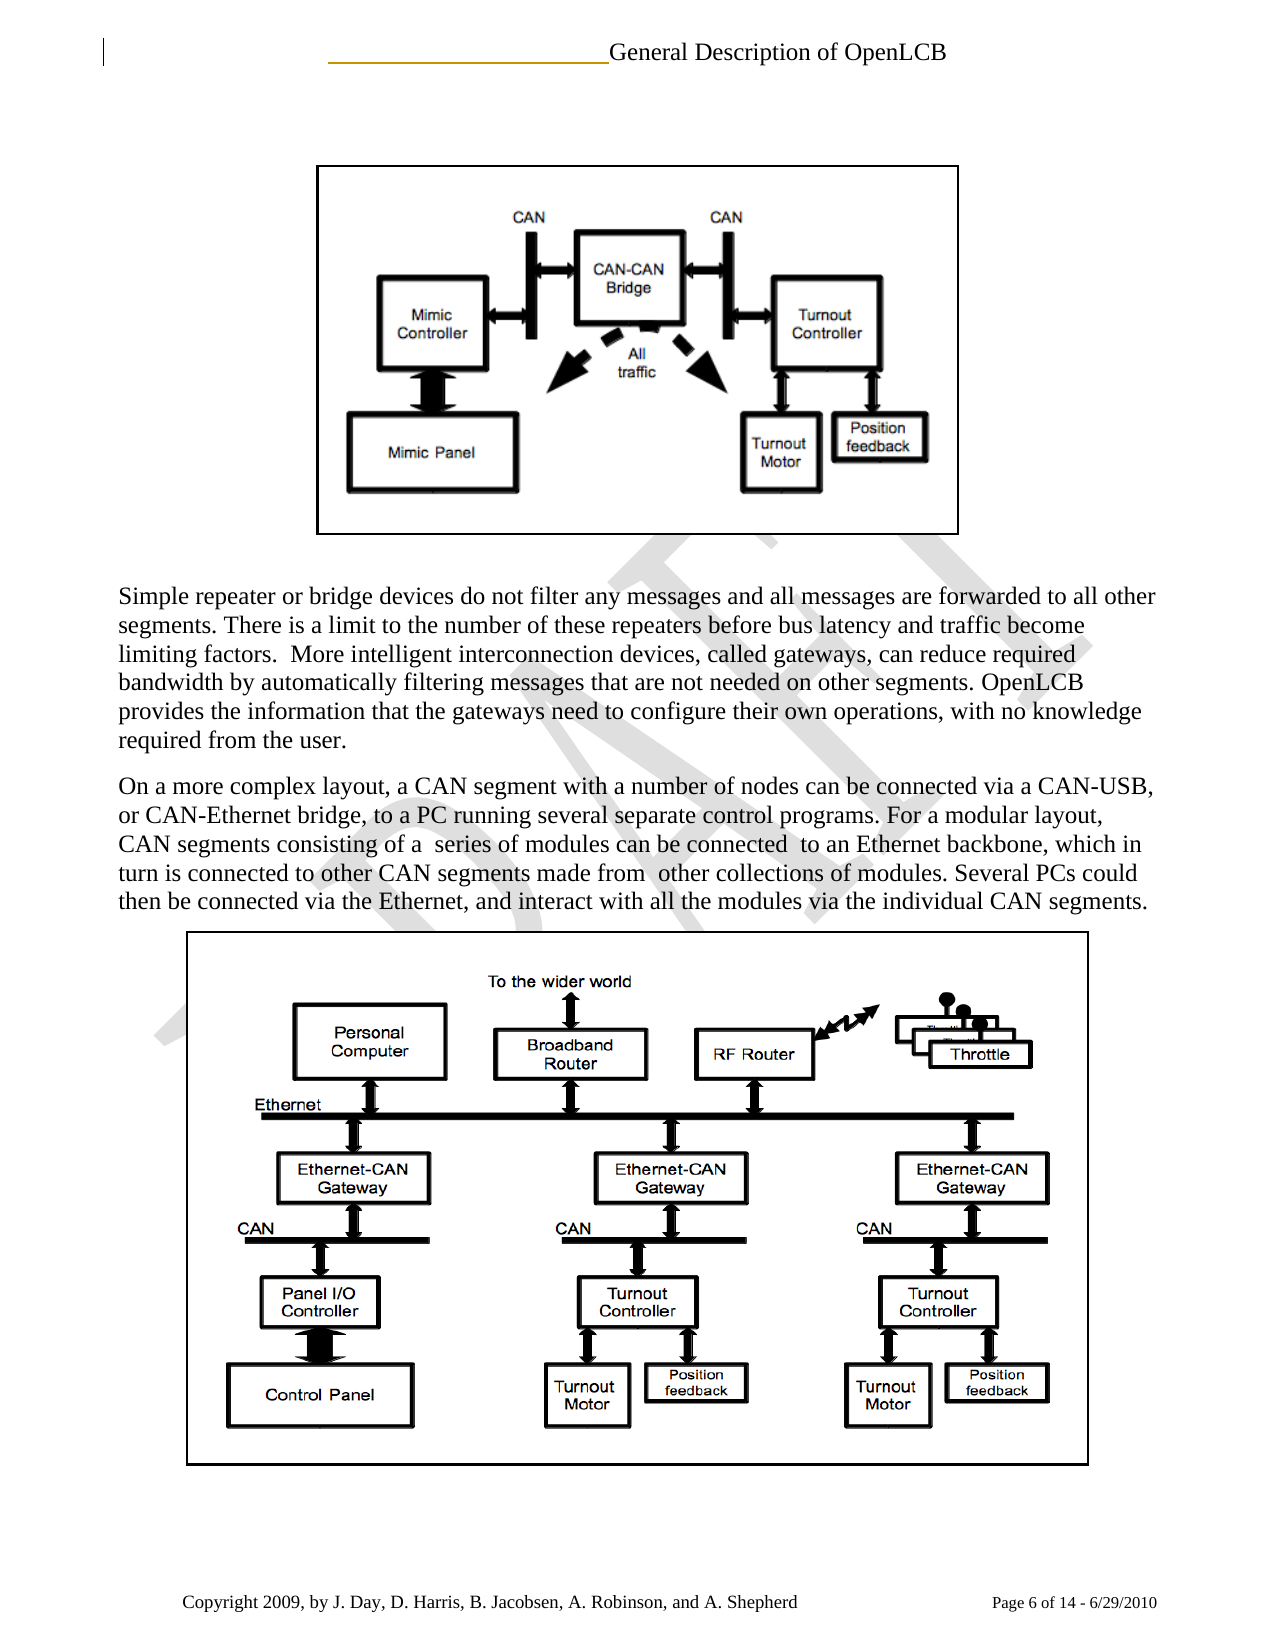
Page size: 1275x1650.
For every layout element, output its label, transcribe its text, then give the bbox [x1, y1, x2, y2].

picture [321, 170, 954, 530]
text Simple repeater or bridge devices do not filter any messages and all messages are forwarded to all other segments. There is a limit to the number of these repeaters before bus latency and traffic become limiting factors. More intelligent interconnection devices, called gateways, can reduce required bandwidth by automatically filtering messages that are not needed on other segments. OpenLCB provides the information that the gateways need to configure their own operations, with no knowledge required from the user. [684, 581, 1157, 754]
text On a more complex layout, a CAN segment with a number of nodes can be connected via a CAN-USB, or CAN-Ethernet bridge, to a PC running several separate control programs. For a modular layout, CAN segments consisting of a series of modules can be connected to an Ethernet backbone, which in turn is connected to other CAN segments made from other collections of modules. Several PCs could then be connected via the Ethernet, and interact with all the modules via the individual CAN segments. [670, 825, 816, 915]
text On a more complex layout, a CAN segment with a number of nodes can be connected via a CAN-USB, or CAN-Ethernet bridge, to a PC running several separate control programs. For a modular layout, CAN segments consisting of a series of modules can be connected to an Ethernet backbone, which in turn is connected to other CAN segments made from other collections of modules. Several PCs could then be connected via the Ethernet, and interact with all the modules via the individual CAN segments. [366, 828, 512, 915]
text On a more complex layout, a CAN segment with a number of nodes can be connected via a CAN-USB, or CAN-Ethernet bridge, to a PC running several separate control programs. For a modular layout, CAN segments consisting of a series of modules can be connected to an Ethernet backbone, which in turn is connected to other CAN segments made from other collections of modules. Several PCs could then be connected via the Ethernet, and interact with all the modules via the individual CAN segments. [118, 771, 674, 915]
picture [191, 935, 1084, 1461]
text Simple repeater or bridge devices do not filter any messages and all messages are forwarded to all other segments. There is a limit to the number of these repeaters before bus latency and traffic become limiting factors. More intelligent interconnection devices, called gateways, can reduce required bandwidth by automatically filtering messages that are not needed on other segments. OpenLCB provides the information that the gateways need to configure their own operations, with no knowledge required from the user. [118, 581, 814, 754]
text On a more complex layout, a CAN segment with a number of nodes can be connected via a CAN-USB, or CAN-Ethernet bridge, to a PC running several separate control programs. For a modular layout, CAN segments consisting of a series of modules can be connected to an Ethernet backbone, which in turn is connected to other CAN segments made from other collections of modules. Several PCs could then be connected via the Ethernet, and interact with all the modules via the individual CAN segments. [188, 933, 1087, 1463]
text On a more complex layout, a CAN segment with a number of nodes can be connected via a CAN-USB, or CAN-Ethernet bridge, to a PC running several separate control programs. For a modular layout, CAN segments consisting of a series of modules can be connected to an Ethernet backbone, which in turn is connected to other CAN segments made from other collections of modules. Several PCs could then be connected via the Ethernet, and interact with all the modules via the individual CAN segments. [702, 771, 1157, 915]
